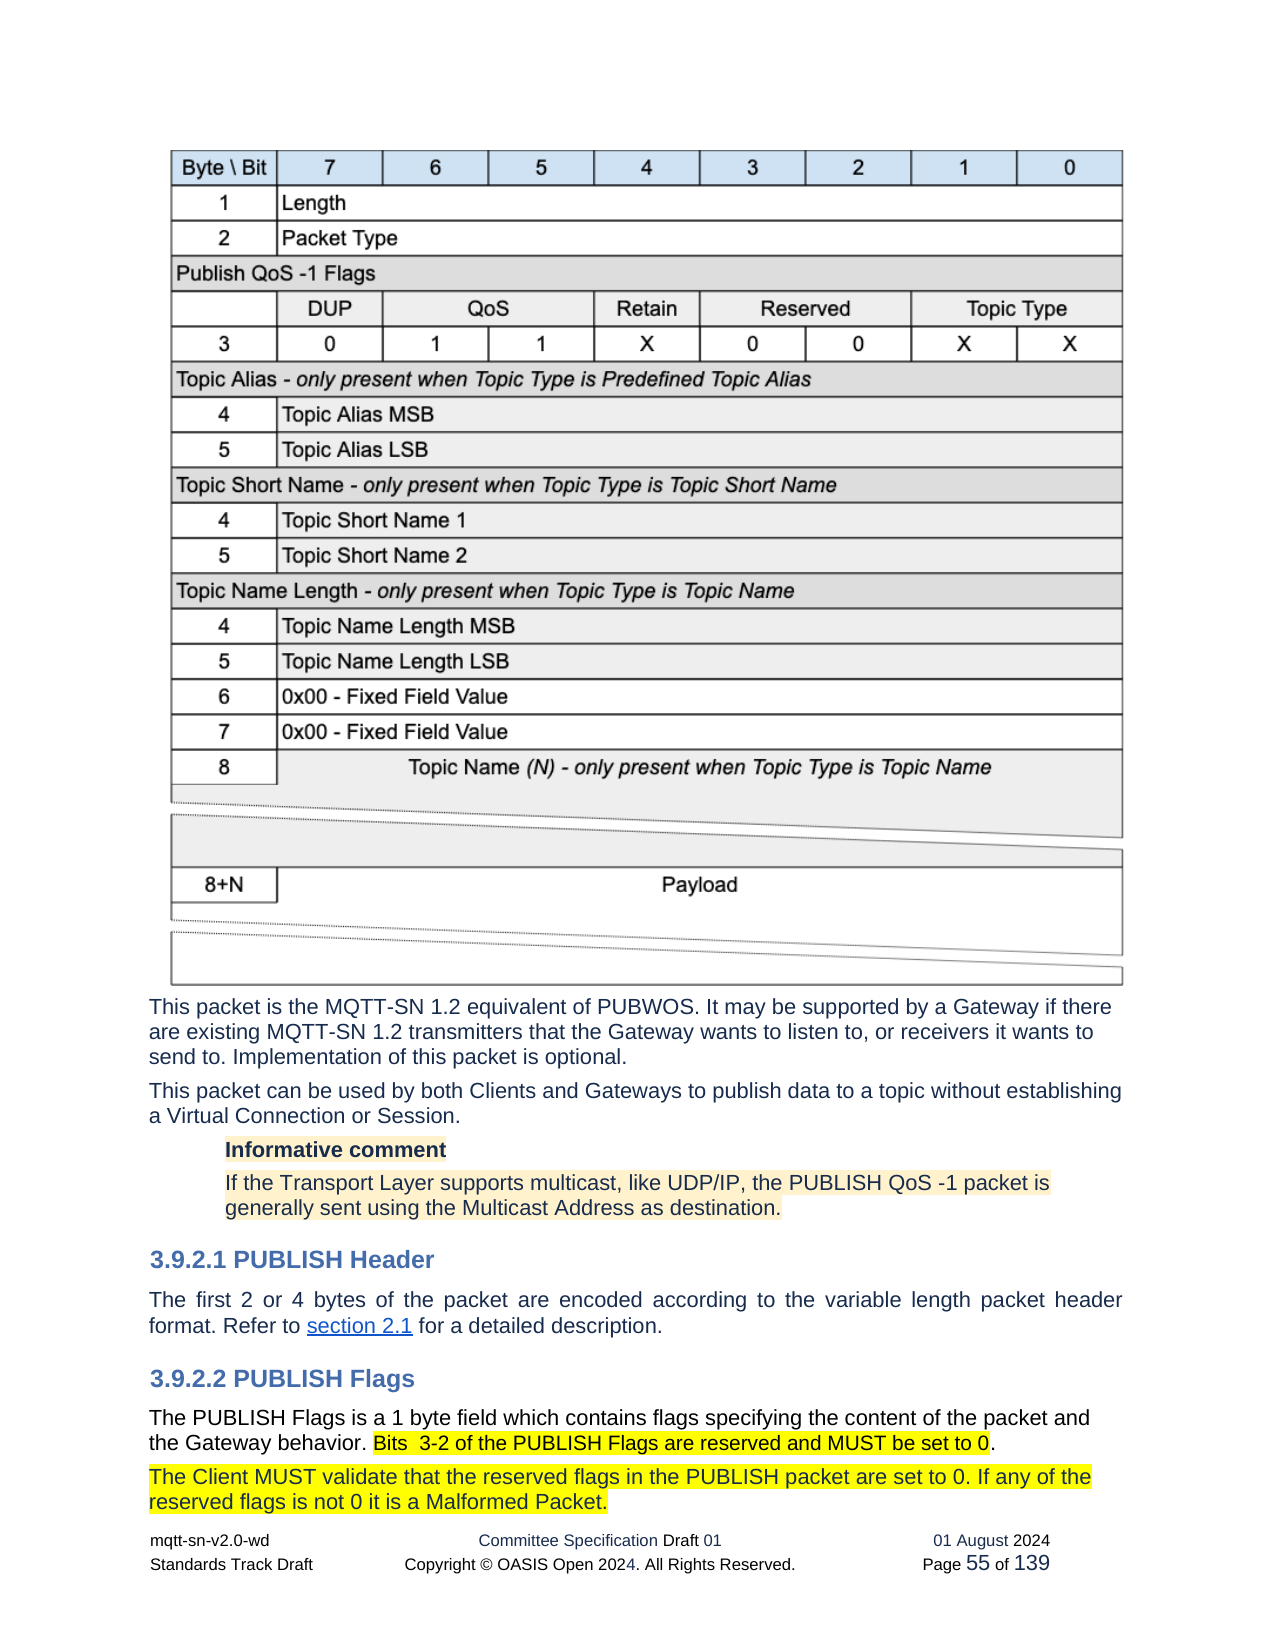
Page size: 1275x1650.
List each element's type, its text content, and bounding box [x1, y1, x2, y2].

text The PUBLISH Flags is a 1 byte field which contains flags specifying the content of the packet and the Gateway behavior. Bits 3-2 of the PUBLISH Flags are reserved and MUST be set to 0. [148, 1405, 1124, 1455]
text Informative comment [225, 1136, 1124, 1162]
text If the Transport Layer supports multicast, like UDP/IP, the PUBLISH QoS -1 packet is generally sent using the Multicast Address as destination. [225, 1170, 1124, 1220]
text This packet can be used by both Clients and Gateways to publish data to a topic without establishing a Virtual Connection or Session. [148, 1078, 1124, 1128]
text The Client MUST validate that the reserved flags in the PUBLISH packet are set to 0. If any of the reserved flags is not 0 it is a Malformed Packet. [148, 1463, 1124, 1514]
picture [148, 150, 1124, 986]
subtitle 3.9.2.1 PUBLISH Header [150, 1245, 1124, 1274]
text This packet is the MQTT-SN 1.2 equivalent of PUBWOS. It may be supported by a Gateway if there are existing MQTT-SN 1.2 transmitters that the Gateway wants to listen to, or receivers it wants to send to. Implementation of this packet is optional. [148, 994, 1124, 1069]
subtitle 3.9.2.2 PUBLISH Flags [150, 1363, 1124, 1392]
text The first 2 or 4 bytes of the packet are encoded according to the variable length packet header format. Refer to section 2.1 for a detailed description. [148, 1287, 1124, 1338]
